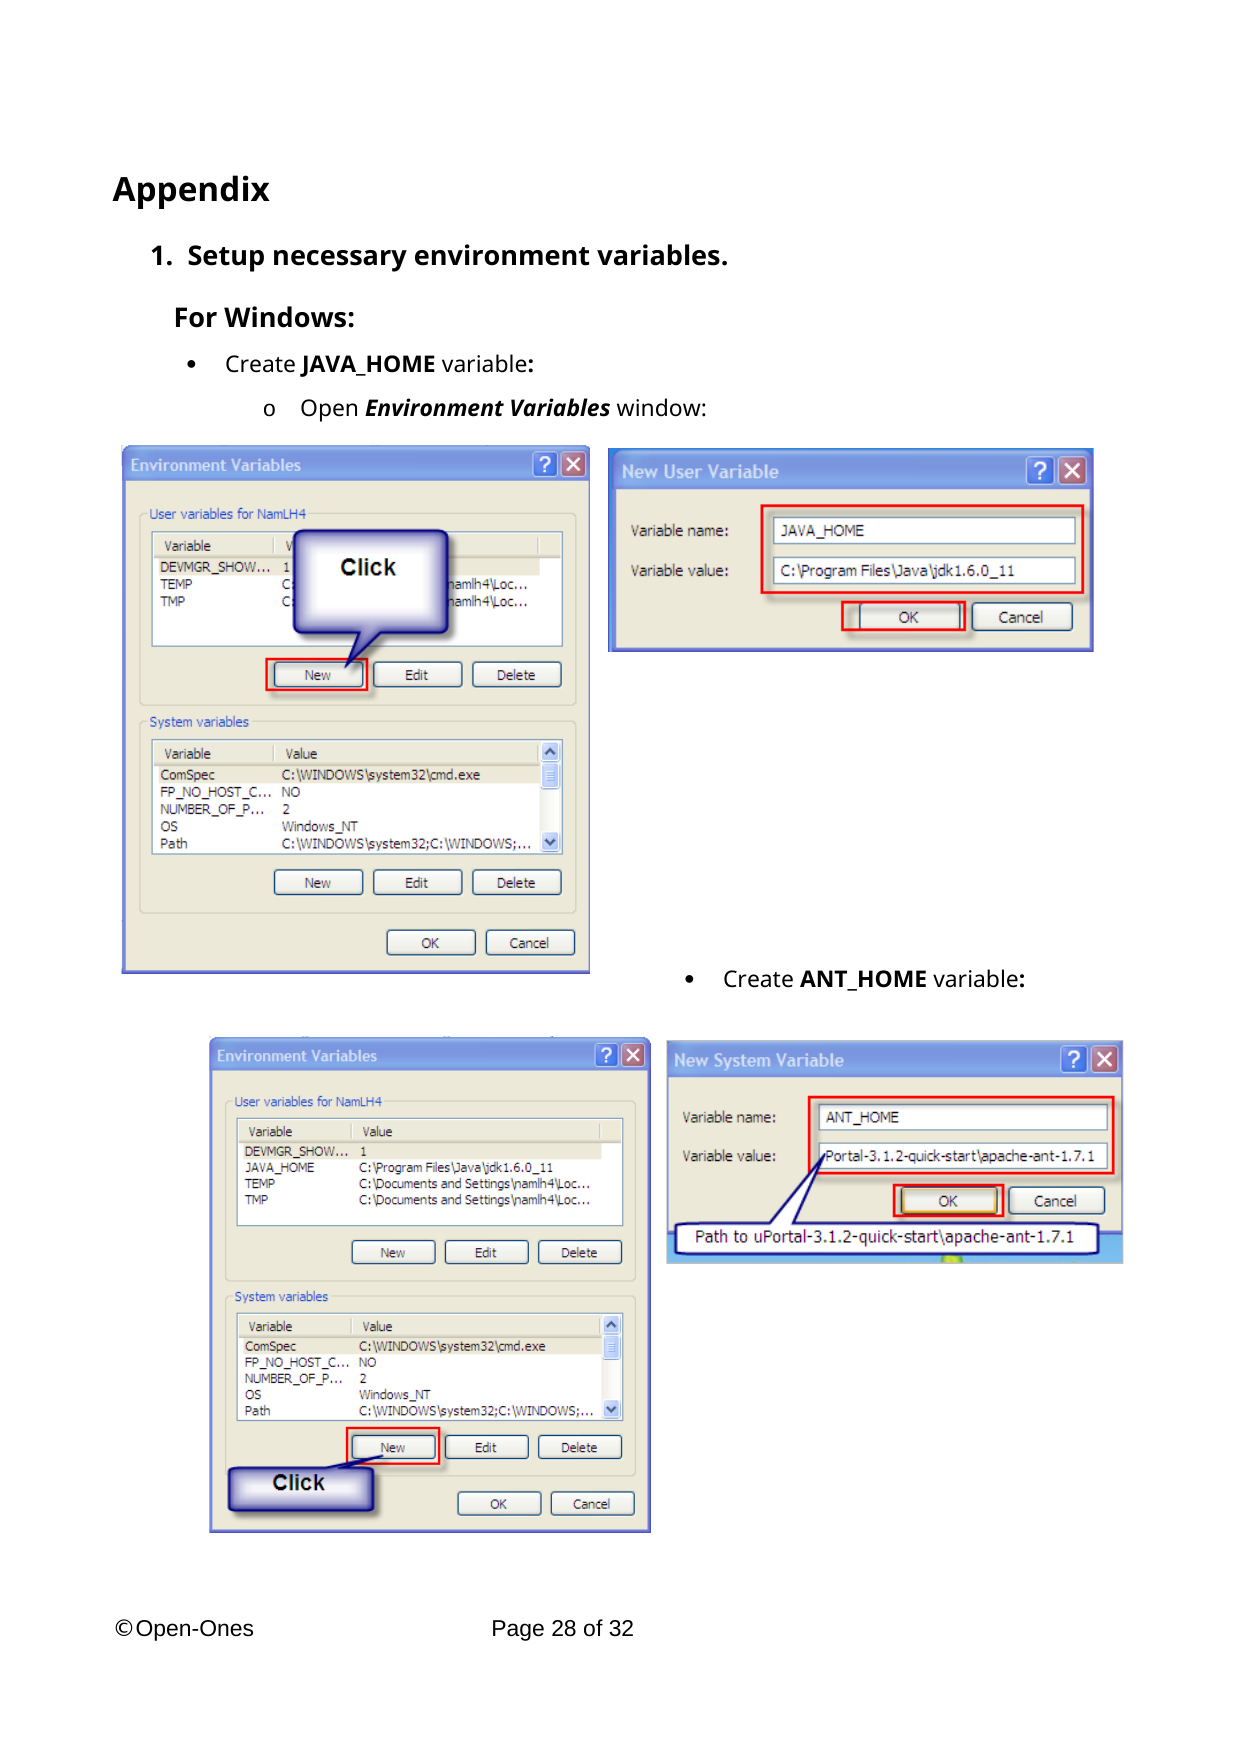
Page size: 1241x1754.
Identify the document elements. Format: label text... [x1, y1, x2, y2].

subtitle Create ANT_HOME variable: [187, 963, 1128, 994]
subtitle Create JAVA_HOME variable: [187, 348, 1128, 379]
picture [209, 1036, 651, 1533]
picture [121, 445, 590, 974]
picture [666, 1040, 1124, 1264]
picture [608, 448, 1094, 652]
subtitle Setup necessary environment variables. [150, 237, 1128, 273]
subtitle For Windows: [173, 298, 1128, 335]
title Appendix [112, 166, 1128, 212]
subtitle Open Environment Variables window: [262, 392, 1128, 423]
